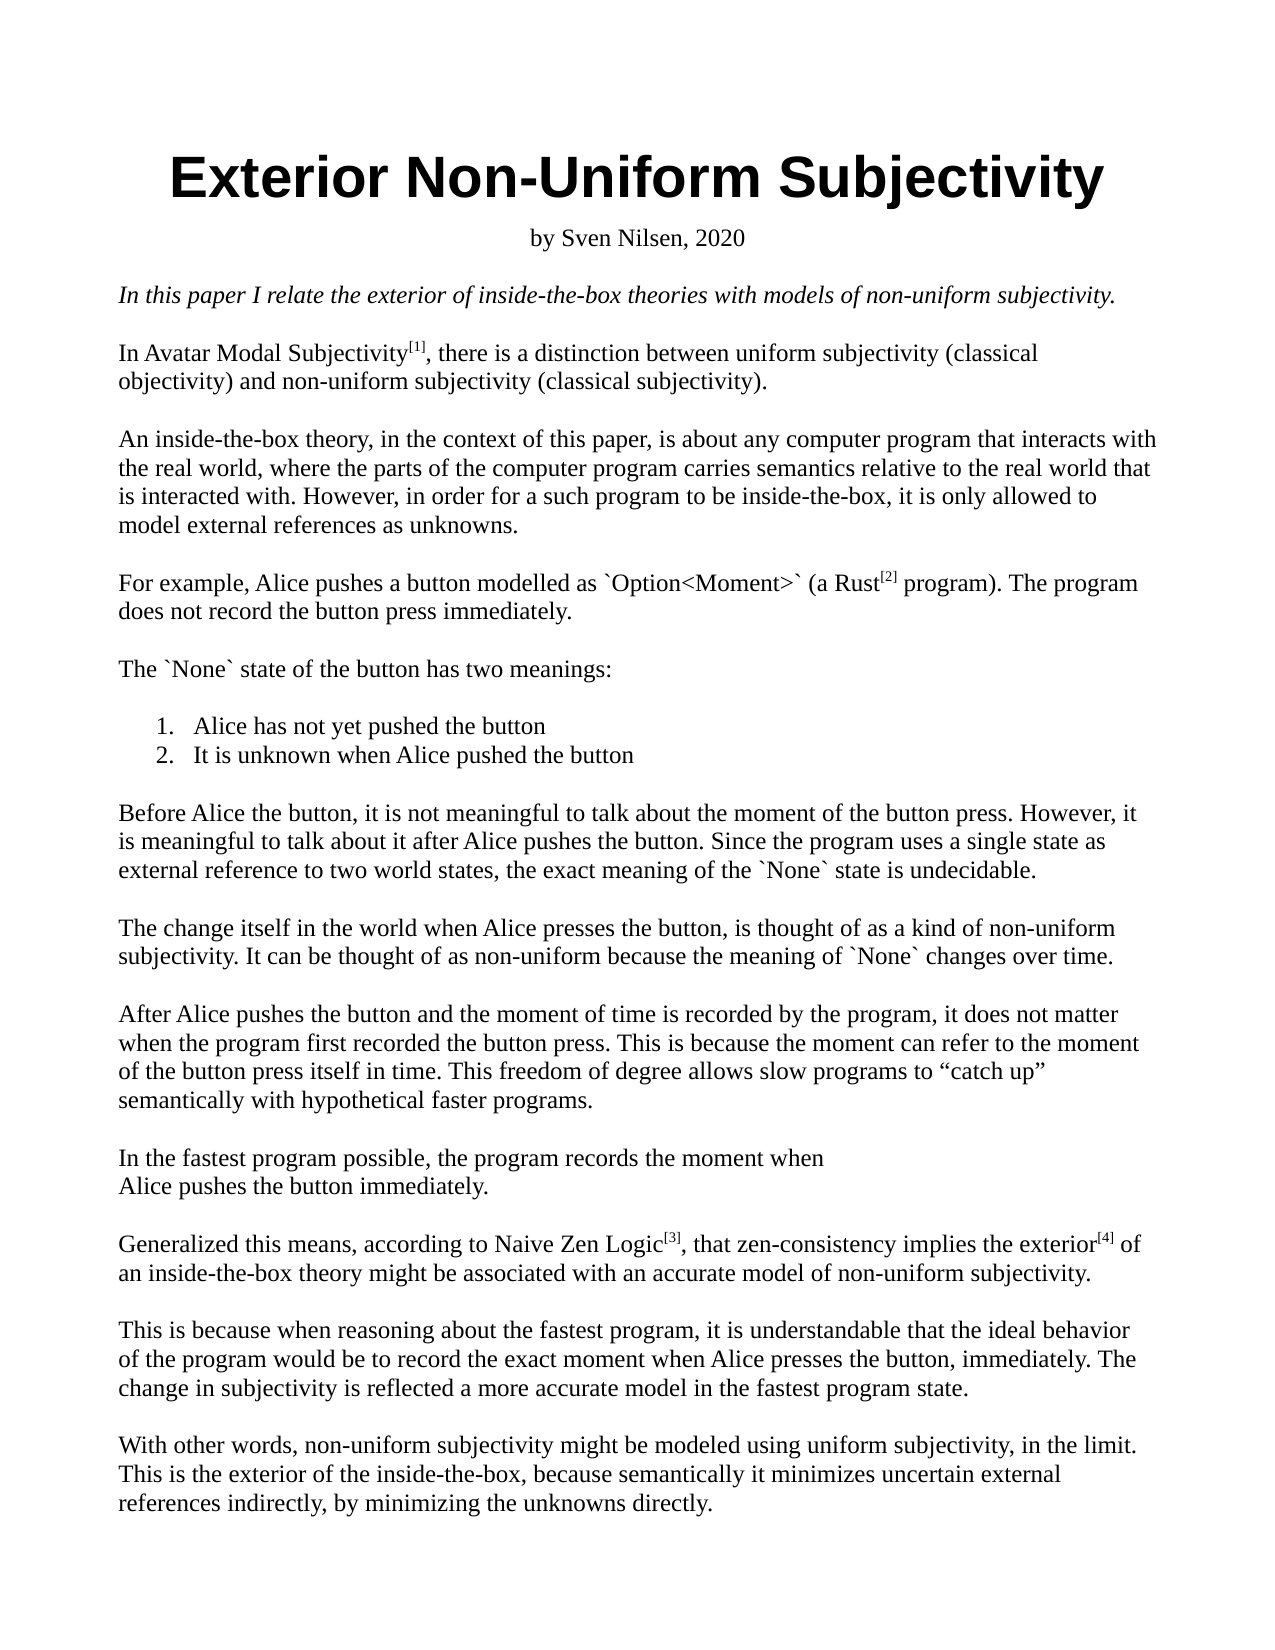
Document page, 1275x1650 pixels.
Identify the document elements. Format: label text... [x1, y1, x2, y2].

text This is because when reasoning about the fastest program, it is understandable that the ideal behavior of the program would be to record the exact moment when Alice presses the button, immediately. The change in subjectivity is reflected a more accurate model in the fastest program state. [118, 1315, 1157, 1401]
list It is unknown when Alice pushed the button [156, 740, 1157, 769]
text by Sven Nilsen, 2020 [118, 223, 1157, 251]
title Exterior Non-Uniform Subjectivity [118, 143, 1157, 210]
text In the fastest program possible, the program records the moment when [118, 1143, 1157, 1171]
list Alice has not yet pushed the button [156, 711, 1157, 740]
text Generalized this means, according to Naive Zen Logic[3], that zen-consistency implies the exterior[4] of an inside-the-box theory might be associated with an accurate model of non-uniform subjectivity. [118, 1229, 1157, 1286]
text This is the exterior of the inside-the-box, because semantically it minimizes uncertain external references indirectly, by minimizing the unknowns directly. [118, 1459, 1157, 1516]
text In this paper I relate the exterior of inside-the-box theories with models of non-uniform subjectivity. [118, 280, 1157, 309]
text An inside-the-box theory, in the context of this paper, is about any computer program that interacts with the real world, where the parts of the computer program carries semantics relative to the real world that is interacted with. However, in order for a such program to be inside-the-box, it is only allowed to model external references as unknowns. [118, 424, 1157, 539]
text In Avatar Modal Subjectivity[1], there is a distinction between uniform subjectivity (classical objectivity) and non-uniform subjectivity (classical subjectivity). [118, 338, 1157, 395]
text Before Alice the button, it is not meaningful to talk about the moment of the button press. However, it is meaningful to talk about it after Alice pushes the button. Since the program uses a single state as external reference to two world states, the exact meaning of the `None` state is undecidable. [118, 798, 1157, 884]
text The change itself in the world when Alice presses the button, is thought of as a kind of non-uniform subjectivity. It can be thought of as non-uniform because the meaning of `None` changes over time. [118, 913, 1157, 970]
text For example, Alice pushes a button modelled as `Option<Moment>` (a Rust[2] program). The program does not record the button press immediately. [118, 568, 1157, 625]
text With other words, non-uniform subjectivity might be modeled using uniform subjectivity, in the limit. [118, 1430, 1157, 1459]
text After Alice pushes the button and the moment of time is recorded by the program, it does not matter when the program first recorded the button press. This is because the moment can refer to the moment of the button press itself in time. This freedom of degree allows slow programs to “catch up” semantically with hypothetical faster programs. [118, 999, 1157, 1114]
text Alice pushes the button immediately. [118, 1171, 1157, 1200]
text The `None` state of the button has two meanings: [118, 654, 1157, 683]
